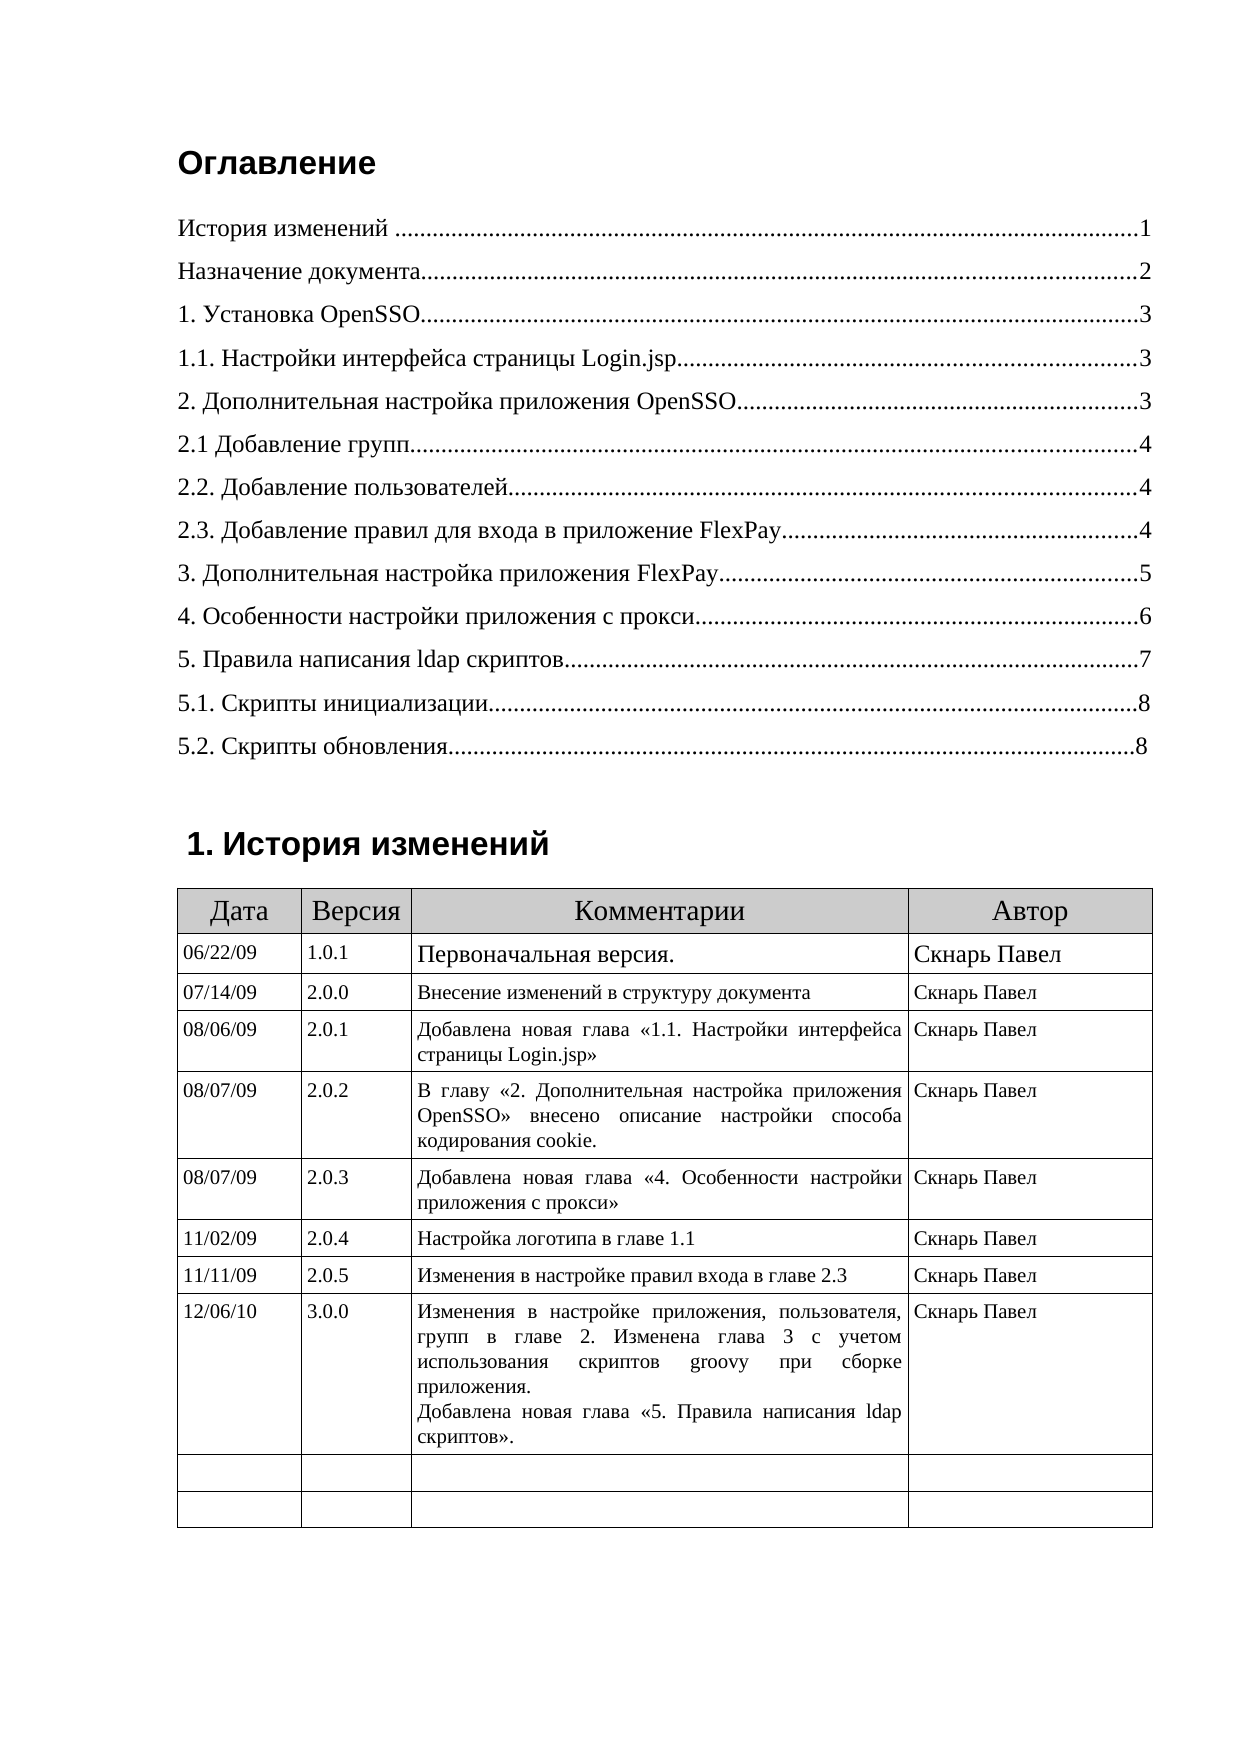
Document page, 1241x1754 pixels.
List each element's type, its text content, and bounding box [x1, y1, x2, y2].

table_cell 06.08.09 [178, 1011, 301, 1071]
table_cell 22.06.09 [178, 934, 301, 973]
subtitle Оглавление [177, 143, 1152, 182]
table_cell 14.07.09 [178, 974, 301, 1010]
table_cell 11.11.09 [178, 1257, 301, 1292]
text 5.1. Скрипты инициализации........................................................................................................8 [177, 688, 1152, 716]
table_cell 2.0.3 [302, 1159, 411, 1219]
text 2.1 Добавление групп 4 [177, 429, 1152, 458]
table_cell [909, 1455, 1152, 1491]
text 3. Дополнительная настройка приложения FlexPay 5 [177, 558, 1152, 587]
text 2.2. Добавление пользователей 4 [177, 472, 1152, 501]
text 1. Установка OpenSSO 3 [177, 299, 1152, 328]
table_cell 1.0.1 [302, 934, 411, 973]
table_header Версия [302, 889, 411, 933]
table_cell Скнарь Павел [909, 1011, 1152, 1071]
text История изменений 1 [177, 213, 1152, 242]
text 4. Особенности настройки приложения с прокси 6 [177, 601, 1152, 630]
table_cell 2.0.1 [302, 1011, 411, 1071]
table_cell 02.11.09 [178, 1220, 301, 1256]
table_cell Скнарь Павел [909, 1220, 1152, 1256]
table_cell [412, 1492, 908, 1527]
table_cell 07.08.09 [178, 1159, 301, 1219]
table_cell [412, 1455, 908, 1491]
table_cell 07.08.09 [178, 1072, 301, 1158]
table_cell Внесение изменений в структуру документа [412, 974, 908, 1010]
text 5. Правила написания ldap скриптов............................................................................................7 [177, 644, 1152, 673]
table_cell 2.0.5 [302, 1257, 411, 1292]
table_cell Изменения в настройке правил входа в главе 2.3 [412, 1257, 908, 1292]
table_cell Добавлена новая глава «1.1. Настройки интерфейса страницы Login.jsp» [412, 1011, 908, 1071]
table_cell Настройка логотипа в главе 1.1 [412, 1220, 908, 1256]
table_header Дата [178, 889, 301, 933]
table_cell 2.0.2 [302, 1072, 411, 1158]
table_header Автор [909, 889, 1152, 933]
table_cell Скнарь Павел [909, 1294, 1152, 1454]
text 5.2. Скрипты обновления..............................................................................................................8 [177, 731, 1152, 759]
text Назначение документа 2 [177, 256, 1152, 285]
table_cell [178, 1455, 301, 1491]
table_cell [909, 1492, 1152, 1527]
subtitle История изменений [177, 824, 1152, 862]
table_header Комментарии [412, 889, 908, 933]
table_cell [302, 1492, 411, 1527]
table_cell Первоначальная версия. [412, 934, 908, 973]
table_cell [302, 1455, 411, 1491]
table_cell Изменения в настройке приложения, пользователя, групп в главе 2. Изменена глава 3 с учетом использования скриптов groovy при сборке приложения. Добавлена новая глава «5. Правила написания ldap скриптов». [412, 1294, 908, 1454]
table_cell В главу «2. Дополнительная настройка приложения OpenSSO» внесено описание настройки способа кодирования cookie. [412, 1072, 908, 1158]
table_cell Добавлена новая глава «4. Особенности настройки приложения с прокси» [412, 1159, 908, 1219]
text 2. Дополнительная настройка приложения OpenSSO 3 [177, 386, 1152, 414]
table_cell Скнарь Павел [909, 934, 1152, 973]
text 1.1. Настройки интерфейса страницы Login.jsp 3 [177, 343, 1152, 371]
table_cell 3.0.0 [302, 1294, 411, 1454]
table_cell Скнарь Павел [909, 974, 1152, 1010]
table_cell 2.0.4 [302, 1220, 411, 1256]
text 2.3. Добавление правил для входа в приложение FlexPay 4 [177, 515, 1152, 544]
table_cell [178, 1492, 301, 1527]
table_cell Скнарь Павел [909, 1072, 1152, 1158]
table_cell 06.12.10 [178, 1294, 301, 1454]
table_cell Скнарь Павел [909, 1257, 1152, 1292]
table_cell 2.0.0 [302, 974, 411, 1010]
table_cell Скнарь Павел [909, 1159, 1152, 1219]
